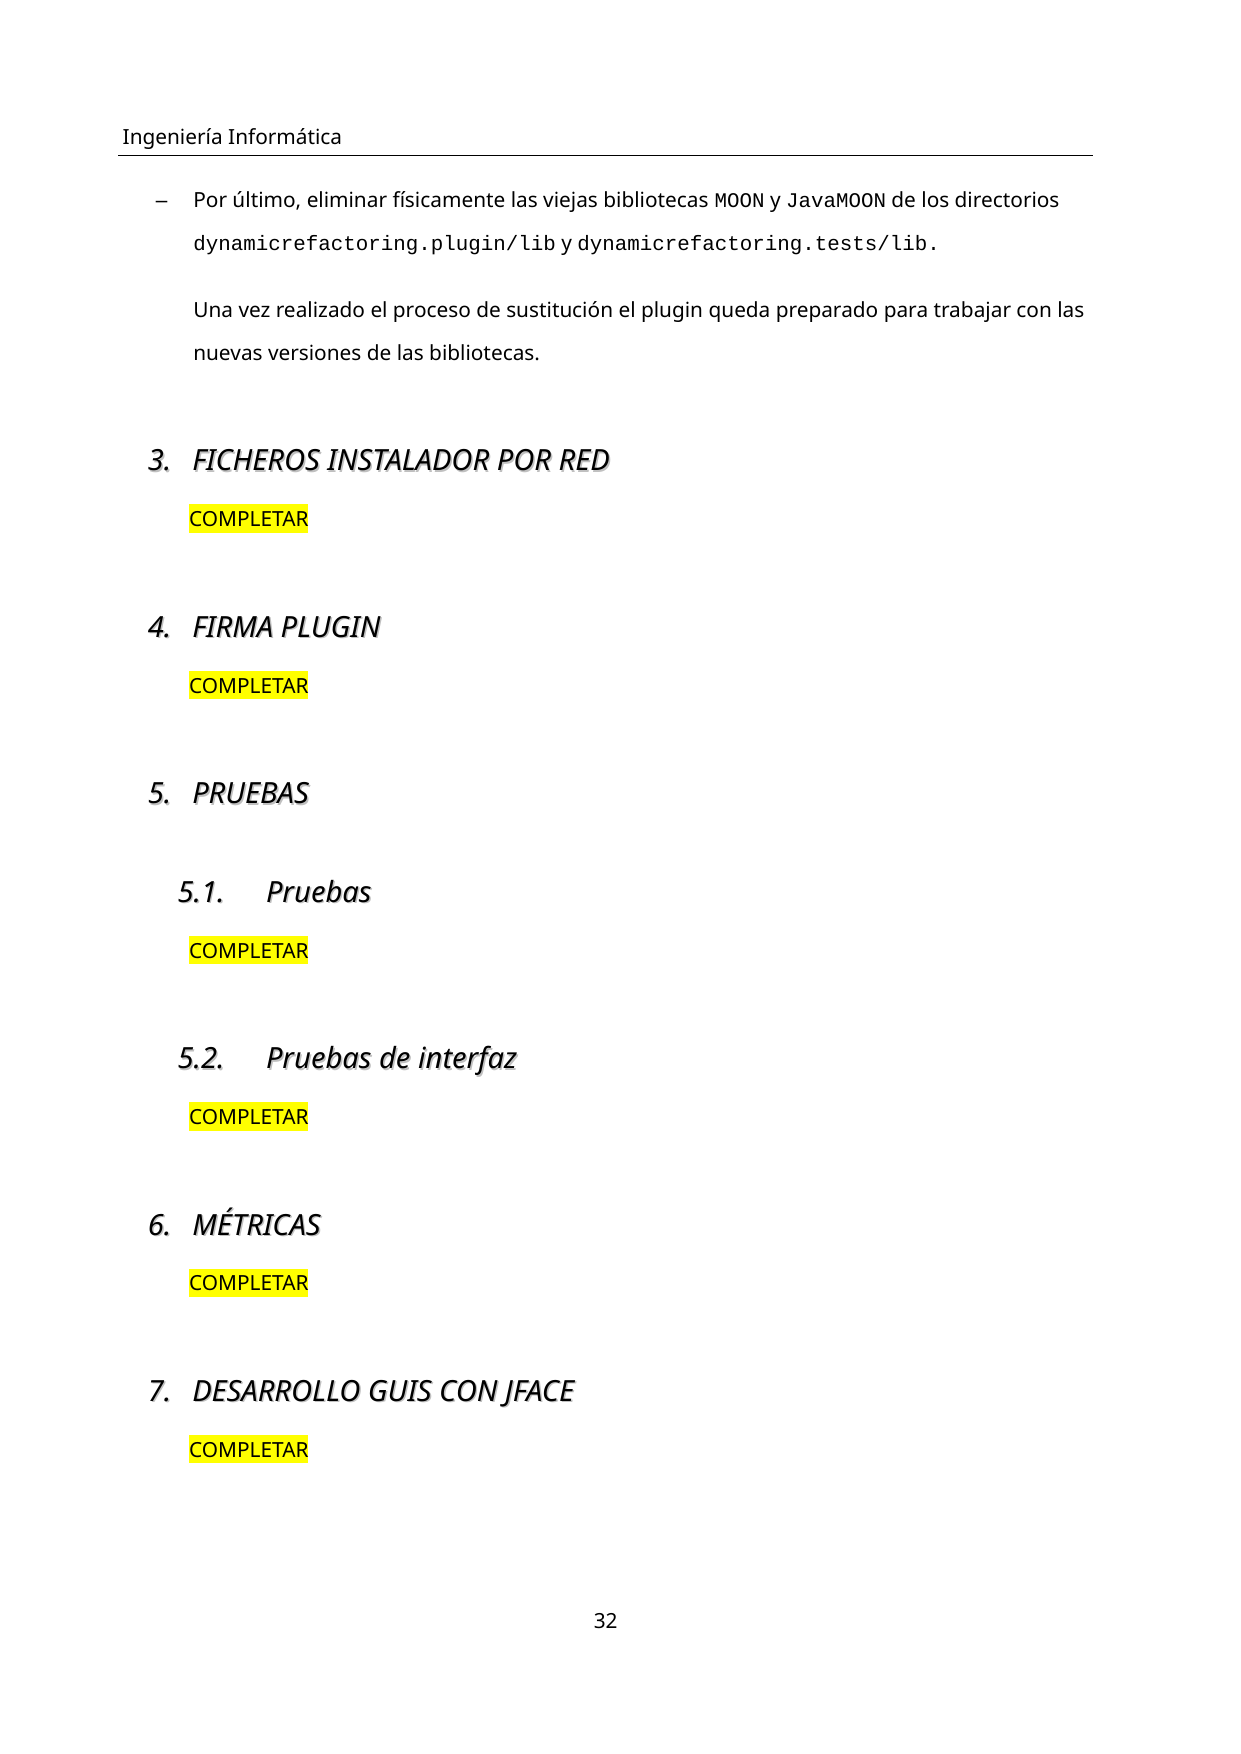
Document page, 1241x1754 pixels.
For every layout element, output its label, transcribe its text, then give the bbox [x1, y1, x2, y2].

subtitle Pruebas de interfaz [177, 1037, 1093, 1077]
subtitle PRUEBAS [148, 772, 1093, 812]
list Por último, eliminar físicamente las viejas bibliotecas MOON y JavaMOON de los directorios dynamicrefactoring.plugin/lib y dynamicrefactoring.tests/lib. [156, 185, 1093, 256]
subtitle FIRMA PLUGIN [148, 606, 1093, 646]
list Una vez realizado el proceso de sustitución el plugin queda preparado para trabajar con las nuevas versiones de las bibliotecas. [120, 295, 1093, 366]
subtitle Pruebas [177, 871, 1093, 911]
text COMPLETAR [118, 1102, 1093, 1131]
text COMPLETAR [118, 504, 1093, 533]
text COMPLETAR [118, 1268, 1093, 1297]
subtitle MÉTRICAS [148, 1204, 1093, 1243]
text COMPLETAR [118, 1435, 1093, 1463]
subtitle DESARROLLO GUIs CON JFace [148, 1370, 1093, 1410]
text COMPLETAR [118, 936, 1093, 964]
text COMPLETAR [118, 671, 1093, 699]
subtitle FICHEROS INSTALADOR POR RED [148, 440, 1093, 479]
